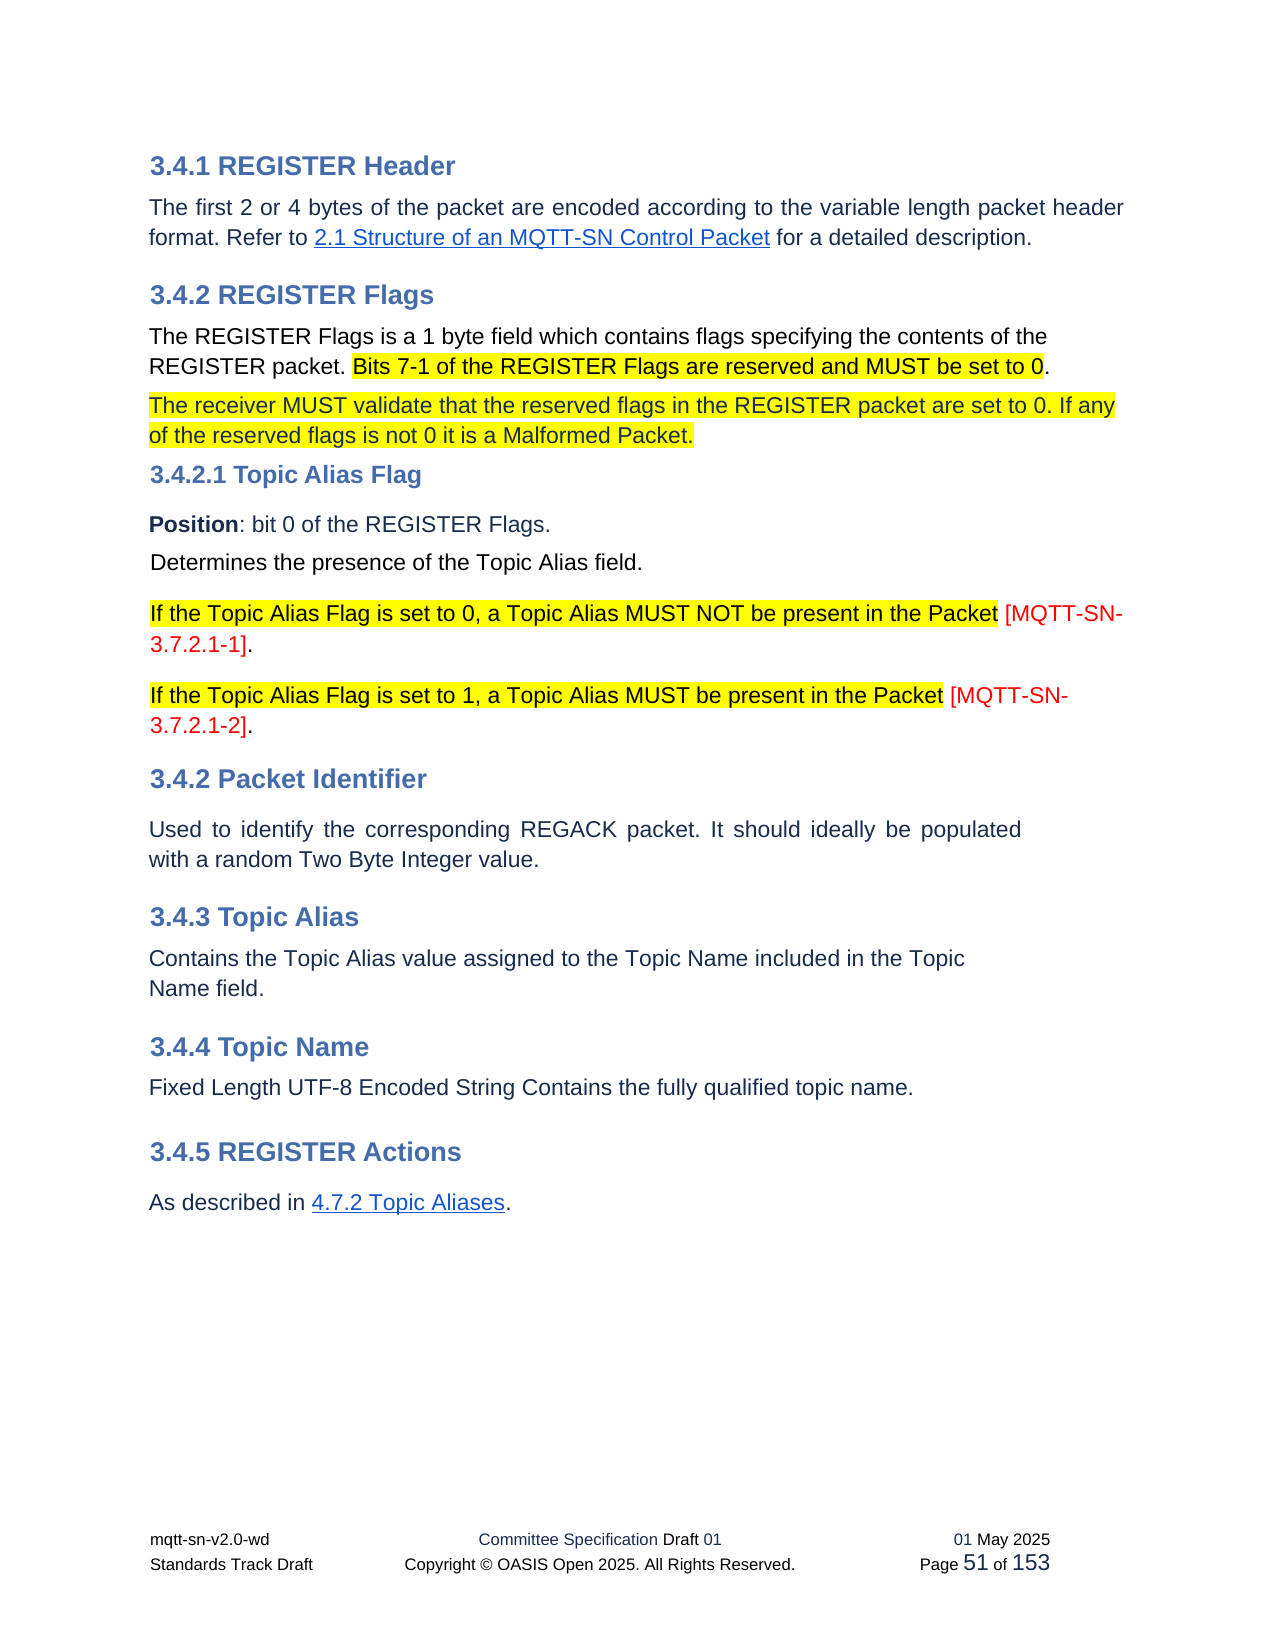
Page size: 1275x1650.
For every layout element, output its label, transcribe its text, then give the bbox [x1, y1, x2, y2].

text The first 2 or 4 bytes of the packet are encoded according to the variable length packet header format. Refer to 2.1 Structure of an MQTT-SN Control Packet for a detailed description. [148, 194, 1124, 250]
subtitle 3.4.1 REGISTER Header [150, 150, 1124, 181]
text If the Topic Alias Flag is set to 1, a Topic Alias MUST be present in the Packet [MQTT-SN-3.7.2.1-2]. [150, 682, 1124, 738]
subtitle 3.4.5 REGISTER Actions [150, 1136, 1022, 1168]
subtitle 3.4.4 Topic Name [150, 1031, 1124, 1062]
text Position: bit 0 of the REGISTER Flags. [148, 511, 1124, 537]
text Contains the Topic Alias value assigned to the Topic Name included in the Topic Name field. [148, 945, 1022, 1002]
text The receiver MUST validate that the reserved flags in the REGISTER packet are set to 0. If any of the reserved flags is not 0 it is a Malformed Packet. [148, 392, 1124, 448]
text The REGISTER Flags is a 1 byte field which contains flags specifying the contents of the REGISTER packet. Bits 7-1 of the REGISTER Flags are reserved and MUST be set to 0. [148, 323, 1124, 379]
text Determines the presence of the Topic Alias field. [150, 549, 1124, 576]
subtitle 3.4.2 Packet Identifier [150, 763, 1124, 794]
text As described in 4.7.2 Topic Aliases. [148, 1189, 1022, 1216]
text Fixed Length UTF-8 Encoded String Contains the fully qualified topic name. [148, 1074, 1022, 1101]
subtitle 3.4.2.1 Topic Alias Flag [150, 460, 1124, 489]
text Used to identify the corresponding REGACK packet. It should ideally be populated with a random Two Byte Integer value. [148, 816, 1022, 872]
subtitle 3.4.2 REGISTER Flags [150, 279, 1124, 310]
text If the Topic Alias Flag is set to 0, a Topic Alias MUST NOT be present in the Packet [MQTT-SN-3.7.2.1-1]. [150, 600, 1124, 657]
subtitle 3.4.3 Topic Alias [150, 901, 1124, 933]
